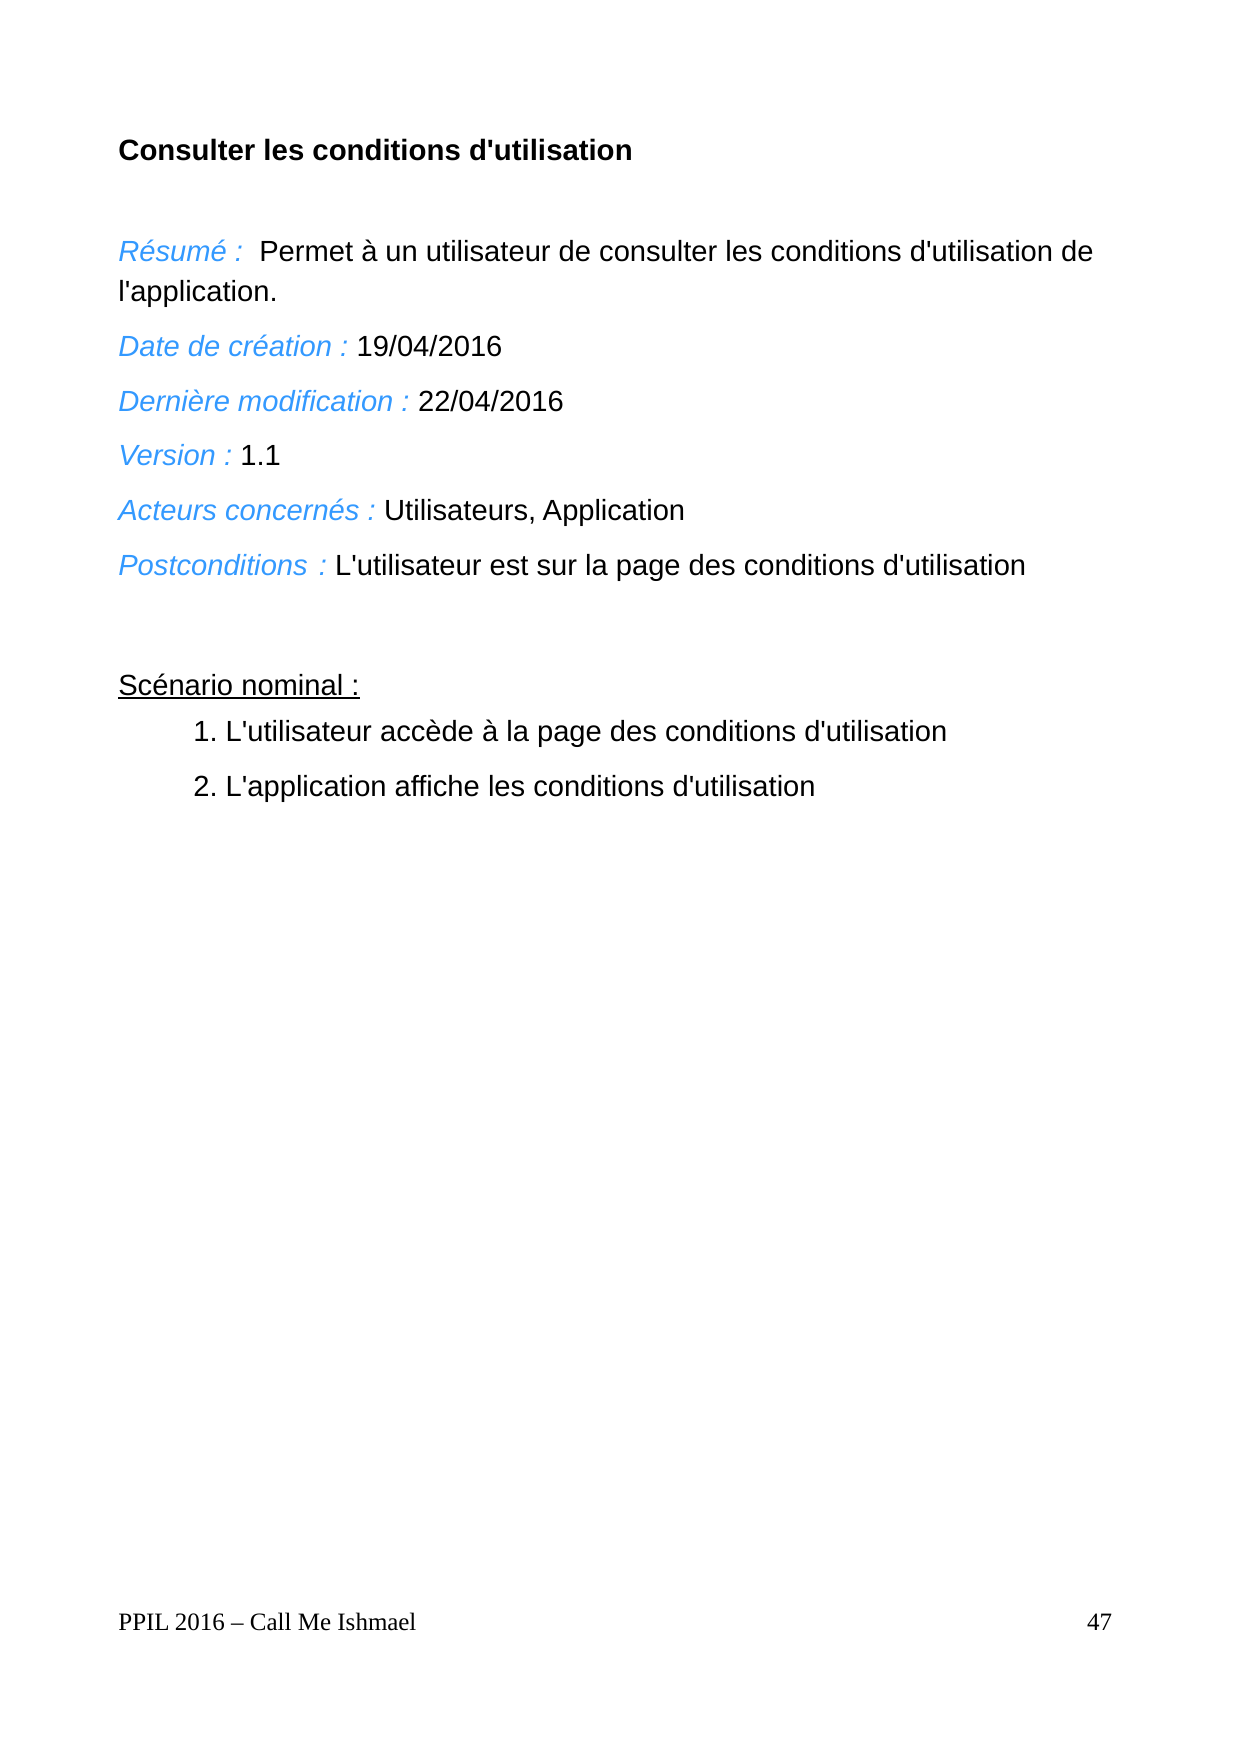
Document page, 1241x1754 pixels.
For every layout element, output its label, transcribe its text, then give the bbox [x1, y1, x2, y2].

text 2. L'application affiche les conditions d'utilisation [118, 769, 1122, 802]
text Acteurs concernés : Utilisateurs, Application [118, 493, 1122, 527]
text Résumé : Permet à un utilisateur de consulter les conditions d'utilisation de l'application. [118, 234, 1122, 307]
subtitle Consulter les conditions d'utilisation [118, 133, 1122, 166]
text Dernière modification : 22/04/2016 [118, 383, 1122, 417]
text Postconditions : L'utilisateur est sur la page des conditions d'utilisation [118, 548, 1122, 581]
text Date de création : 19/04/2016 [118, 329, 1122, 362]
text 1. L'utilisateur accède à la page des conditions d'utilisation [118, 714, 1122, 747]
text Version : 1.1 [118, 438, 1122, 472]
subtitle Scénario nominal : [118, 668, 1122, 701]
